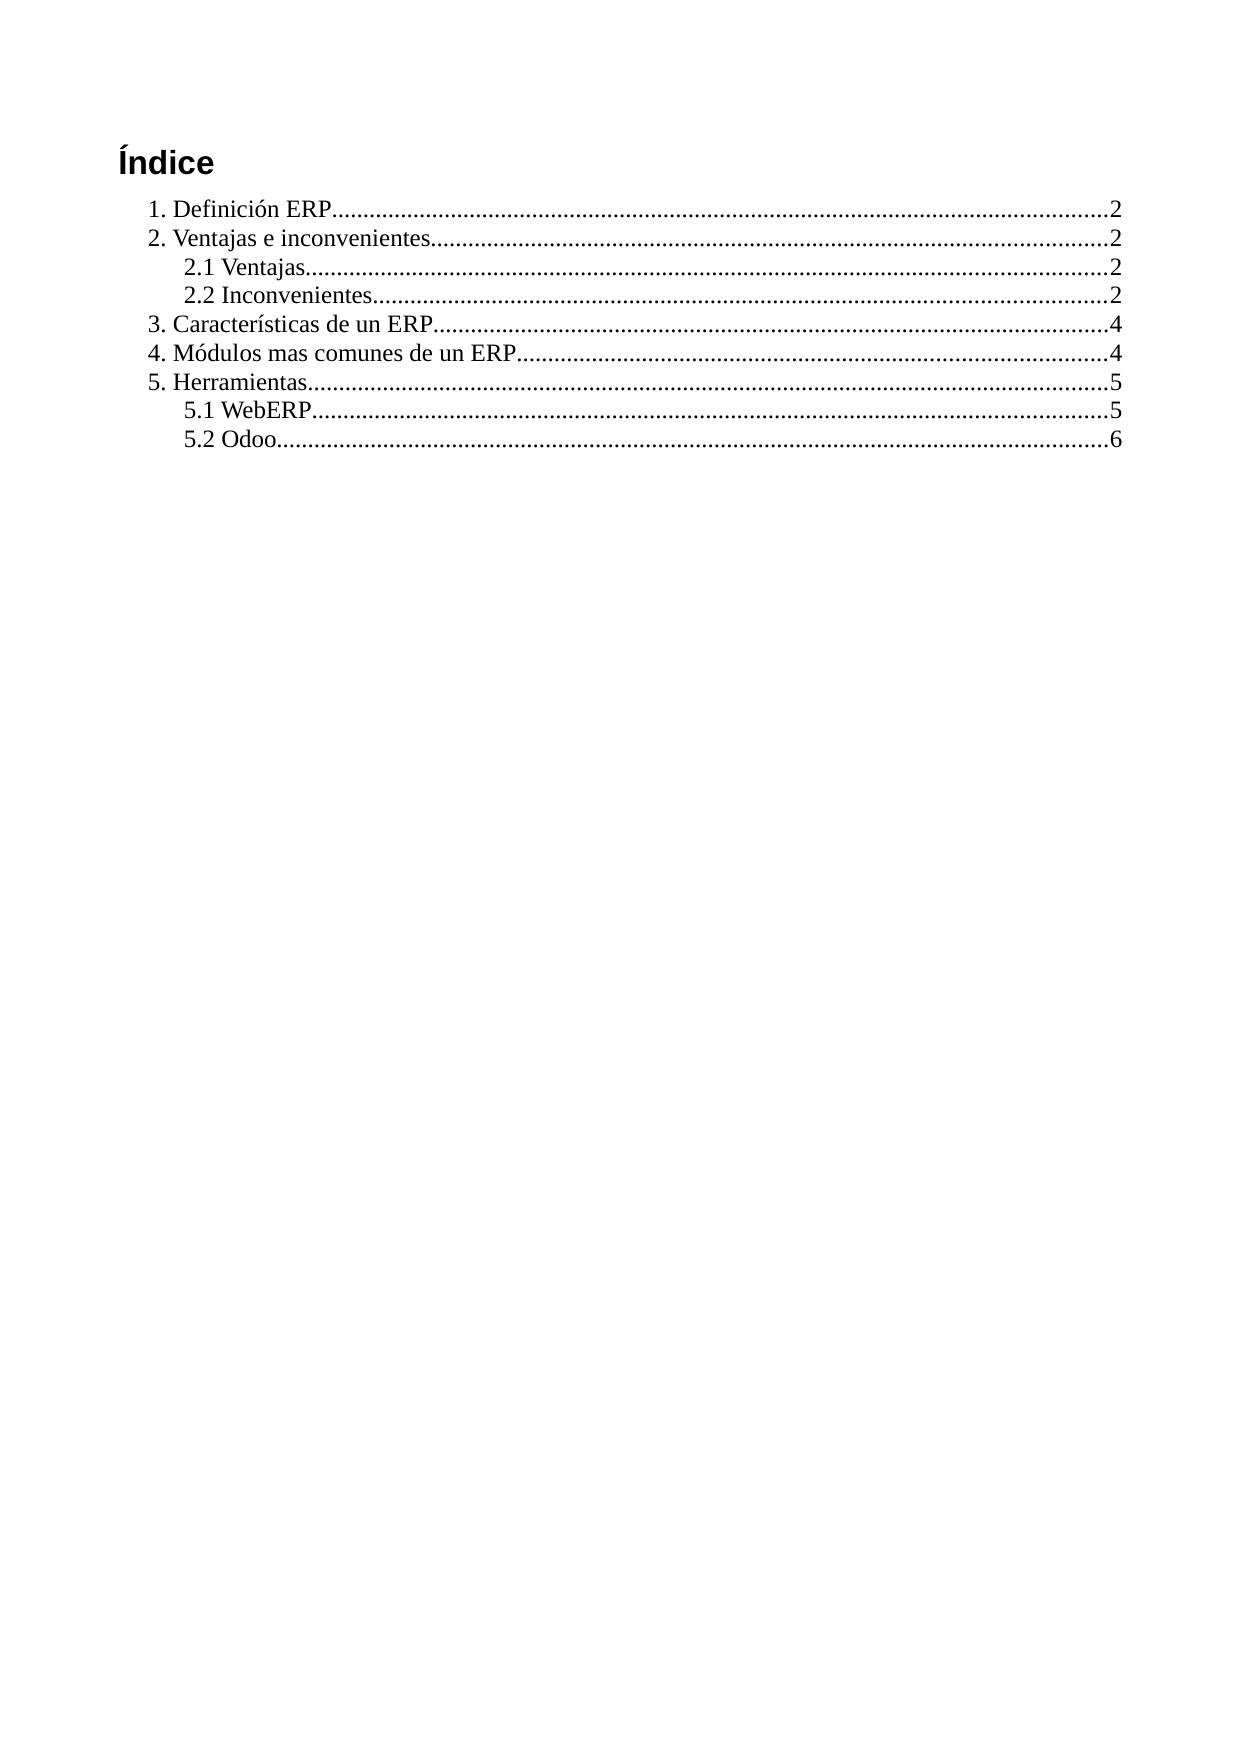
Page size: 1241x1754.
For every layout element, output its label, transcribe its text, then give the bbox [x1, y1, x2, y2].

text 1. Definición ERP 2 [148, 194, 1122, 223]
text 2.1 Ventajas 2 [177, 252, 1122, 280]
text 2. Ventajas e inconvenientes 2 [148, 223, 1122, 252]
text 5.1 WebERP 5 [177, 395, 1122, 424]
text 4. Módulos mas comunes de un ERP 4 [148, 338, 1122, 367]
text 5.2 Odoo 6 [177, 424, 1122, 453]
text 5. Herramientas 5 [148, 367, 1122, 395]
subtitle Índice [118, 143, 1122, 182]
text 2.2 Inconvenientes 2 [177, 280, 1122, 309]
text 3. Características de un ERP 4 [148, 309, 1122, 338]
